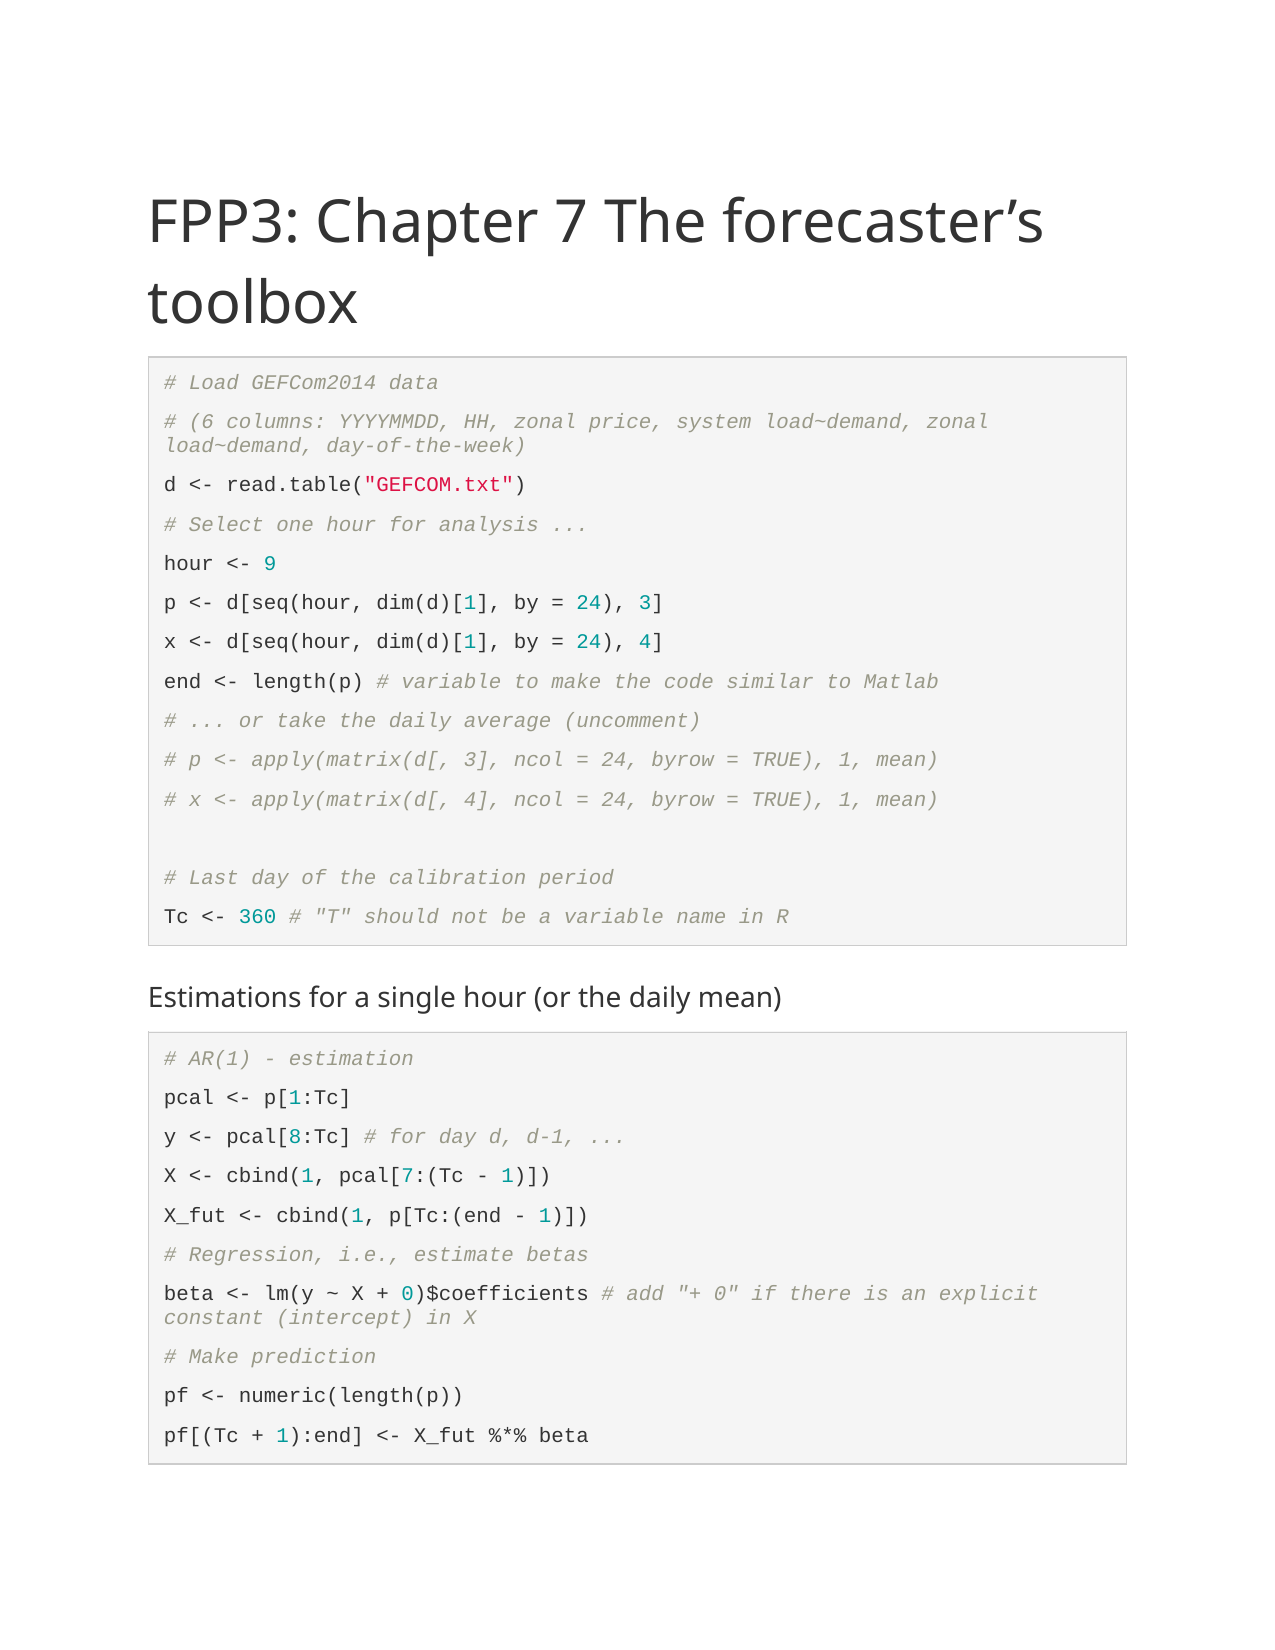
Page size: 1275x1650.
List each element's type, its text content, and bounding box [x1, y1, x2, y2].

text p <- d[seq(hour, dim(d)[1], by = 24), 3] [149, 576, 1126, 615]
text # Last day of the calibration period [149, 851, 1126, 890]
text beta <- lm(y ~ X + 0)$coefficients # add "+ 0" if there is an explicit constant (intercept) in X [149, 1267, 1126, 1330]
text # (6 columns: YYYYMMDD, HH, zonal price, system load~demand, zonal load~demand, day-of-the-week) [149, 395, 1126, 458]
text # Load GEFCom2014 data [149, 358, 1126, 395]
text # Regression, i.e., estimate betas [149, 1228, 1126, 1267]
text # p <- apply(matrix(d[, 3], ncol = 24, byrow = TRUE), 1, mean) [149, 733, 1126, 772]
text pcal <- p[1:Tc] [149, 1071, 1126, 1110]
text # Make prediction [149, 1330, 1126, 1369]
text # AR(1) - estimation [149, 1033, 1126, 1071]
text d <- read.table("GEFCOM.txt") [149, 458, 1126, 498]
subtitle FPP3: Chapter 7 The forecaster’s toolbox [148, 179, 1127, 341]
text pf[(Tc + 1):end] <- X_fut %*% beta [149, 1408, 1126, 1463]
text hour <- 9 [149, 537, 1126, 576]
text X <- cbind(1, pcal[7:(Tc - 1)]) [149, 1149, 1126, 1188]
text pf <- numeric(length(p)) [149, 1369, 1126, 1408]
text Tc <- 360 # "T" should not be a variable name in R [149, 890, 1126, 945]
text y <- pcal[8:Tc] # for day d, d-1, ... [149, 1110, 1126, 1149]
text X_fut <- cbind(1, p[Tc:(end - 1)]) [149, 1188, 1126, 1228]
text # x <- apply(matrix(d[, 4], ncol = 24, byrow = TRUE), 1, mean) [149, 772, 1126, 812]
text # ... or take the daily average (uncomment) [149, 694, 1126, 733]
text x <- d[seq(hour, dim(d)[1], by = 24), 4] [149, 615, 1126, 655]
text end <- length(p) # variable to make the code similar to Matlab [149, 655, 1126, 694]
subtitle Estimations for a single hour (or the daily mean) [148, 977, 1127, 1016]
text # Select one hour for analysis ... [149, 498, 1126, 537]
